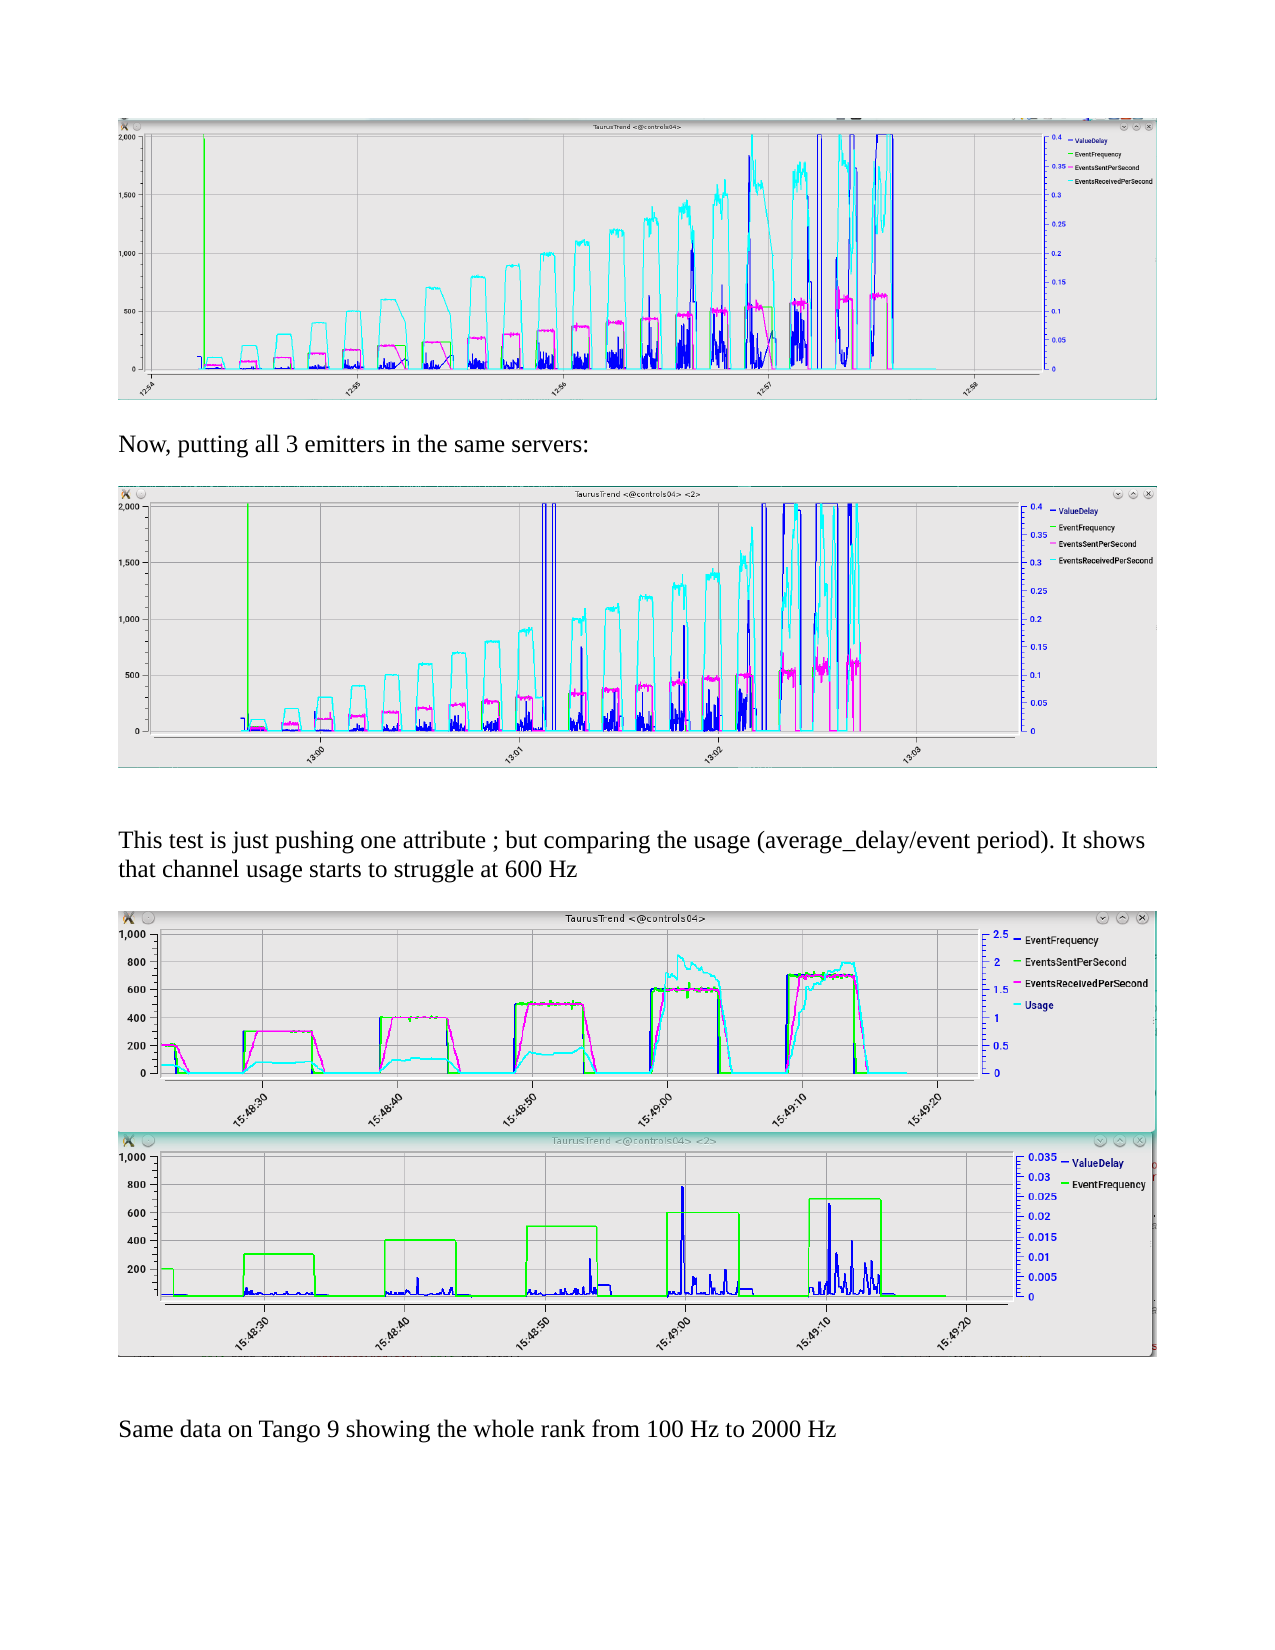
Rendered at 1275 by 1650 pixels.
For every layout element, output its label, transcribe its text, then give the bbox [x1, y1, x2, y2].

picture [118, 486, 1157, 768]
picture [118, 118, 1157, 400]
text This test is just pushing one attribute ; but comparing the usage (average_delay/event period). It shows that channel usage starts to struggle at 600 Hz [118, 825, 1157, 882]
text Same data on Tango 9 showing the whole rank from 100 Hz to 2000 Hz [118, 1414, 1157, 1443]
picture [118, 911, 1157, 1357]
text Now, putting all 3 emitters in the same servers: [118, 429, 1157, 457]
